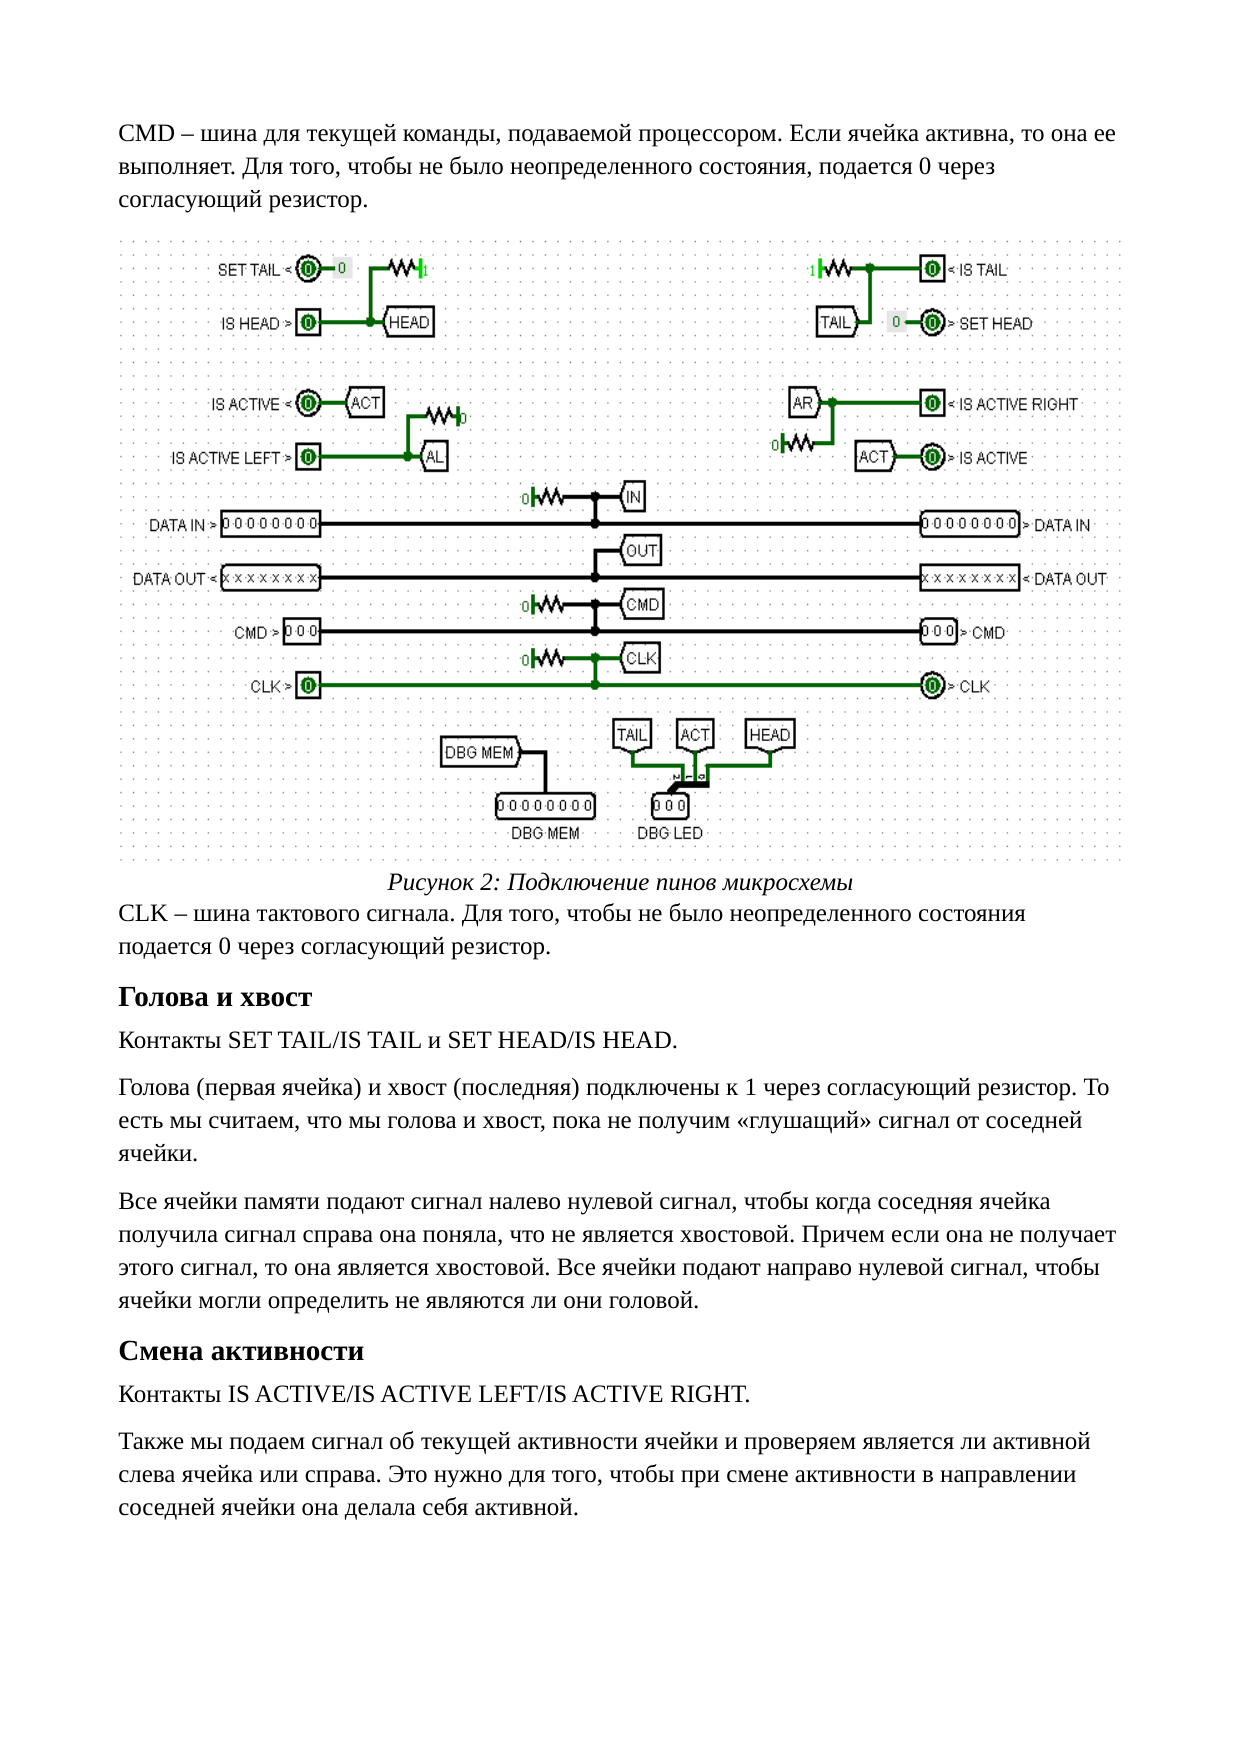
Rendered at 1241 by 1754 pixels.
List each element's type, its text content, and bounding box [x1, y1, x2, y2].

text Рисунок 2: Подключение пинов микросхемы [118, 862, 1122, 896]
subtitle Смена активности [118, 1333, 1122, 1366]
text Все ячейки памяти подают сигнал налево нулевой сигнал, чтобы когда соседняя ячейка получила сигнал справа она поняла, что не является хвостовой. Причем если она не получает этого сигнал, то она является хвостовой. Все ячейки подают направо нулевой сигнал, чтобы ячейки могли определить не являются ли они головой. [118, 1186, 1122, 1314]
text Голова (первая ячейка) и хвост (последняя) подключены к 1 через согласующий резистор. То есть мы считаем, что мы голова и хвост, пока не получим «глушащий» сигнал от соседней ячейки. [118, 1072, 1122, 1167]
text Также мы подаем сигнал об текущей активности ячейки и проверяем является ли активной слева ячейка или справа. Это нужно для того, чтобы при смене активности в направлении соседней ячейки она делала себя активной. [118, 1426, 1122, 1521]
subtitle Голова и хвост [118, 979, 1122, 1012]
text Контакты SET TAIL/IS TAIL и SET HEAD/IS HEAD. [118, 1025, 1122, 1054]
text Контакты IS ACTIVE/IS ACTIVE LEFT/IS ACTIVE RIGHT. [118, 1379, 1122, 1408]
picture [118, 237, 1123, 862]
text CMD – шина для текущей команды, подаваемой процессором. Если ячейка активна, то она ее выполняет. Для того, чтобы не было неопределенного состояния, подается 0 через согласующий резистор. [118, 118, 1122, 213]
text CLK – шина тактового сигнала. Для того, чтобы не было неопределенного состояния подается 0 через согласующий резистор. [118, 898, 1122, 960]
